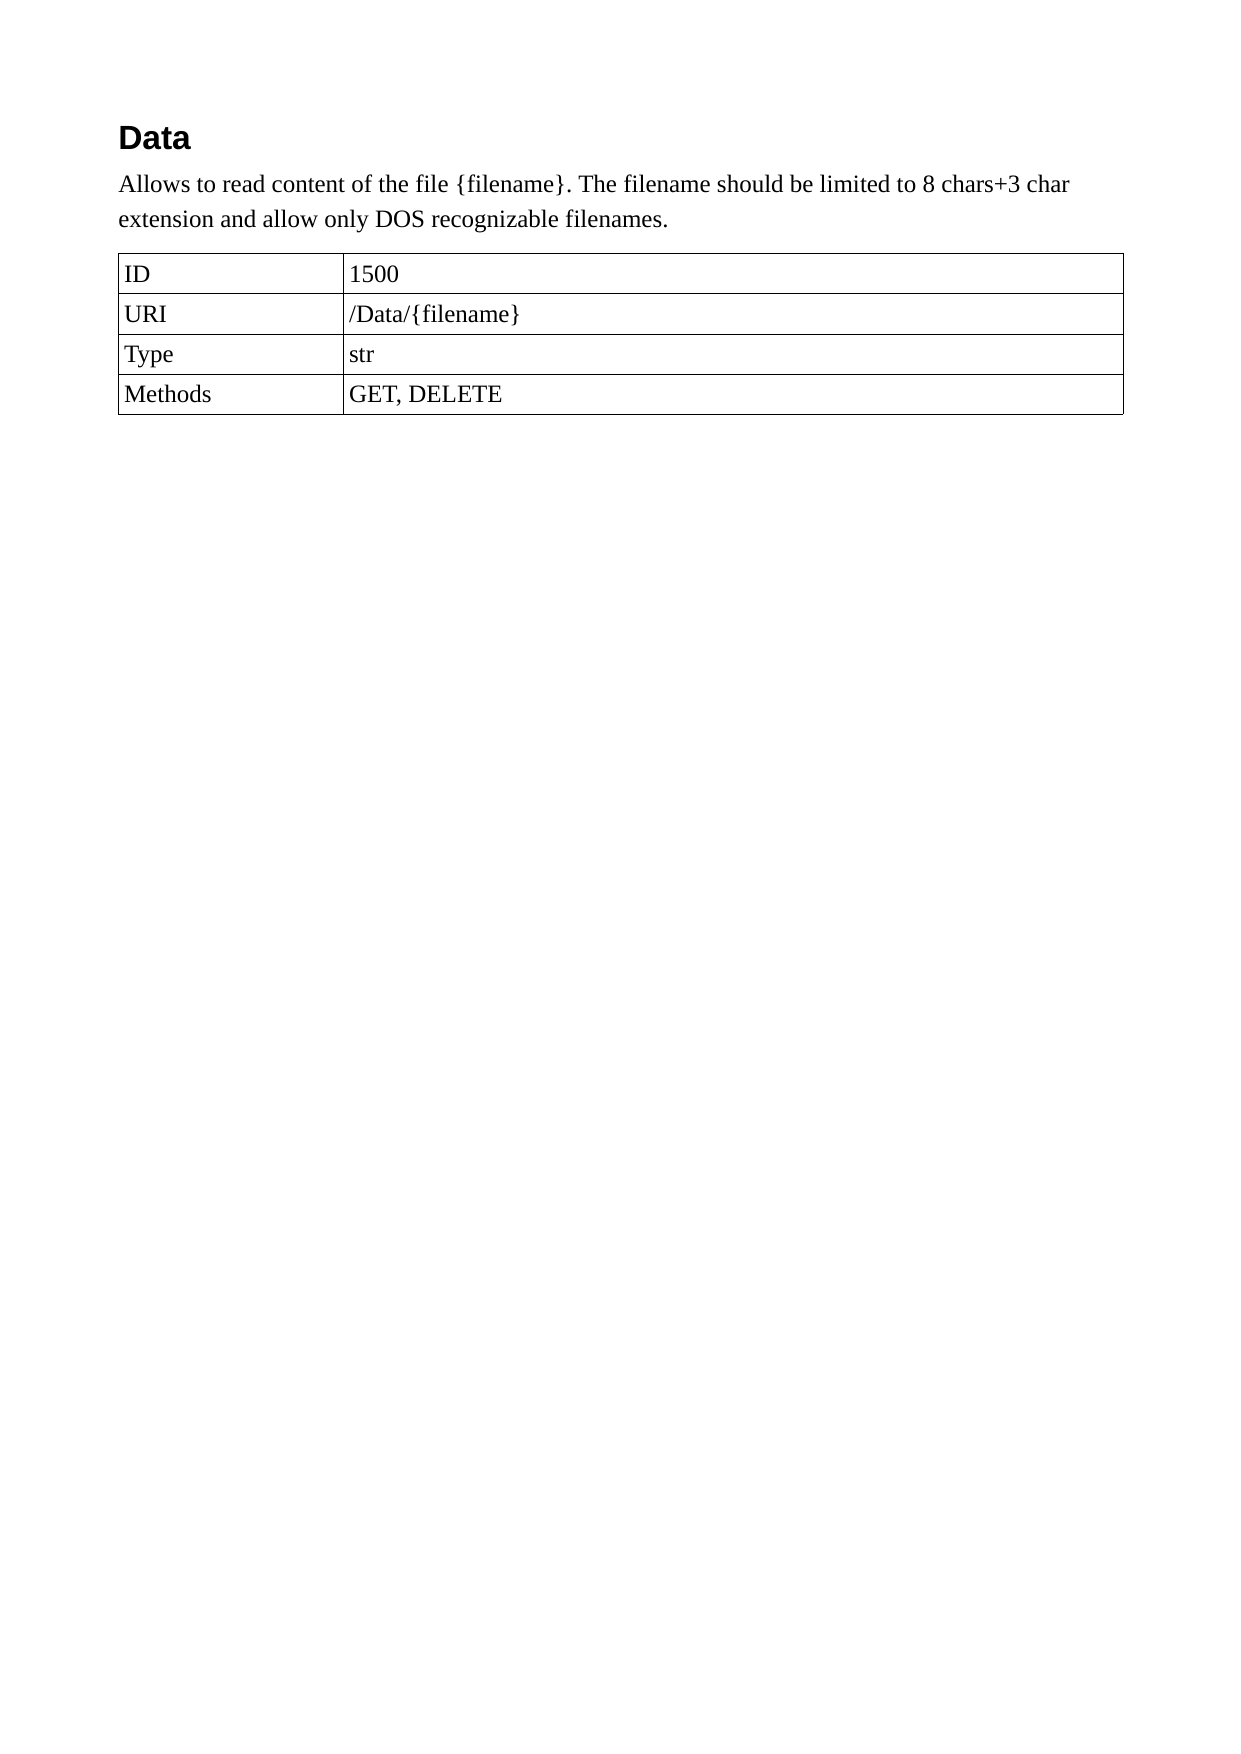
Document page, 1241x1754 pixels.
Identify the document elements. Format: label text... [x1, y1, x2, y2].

table_header ID [119, 254, 343, 293]
table_cell Methods [119, 375, 343, 414]
table_cell Type [119, 335, 343, 374]
table_cell str [344, 335, 1123, 374]
table_cell GET, DELETE [344, 375, 1123, 414]
table_cell /Data/{filename} [344, 294, 1123, 333]
table_header 1500 [344, 254, 1123, 293]
table_cell URI [119, 294, 343, 333]
subtitle Data [118, 118, 1122, 157]
text Allows to read content of the file {filename}. The filename should be limited to 8 chars+3 char extension and allow only DOS recognizable filenames. [118, 169, 1122, 232]
